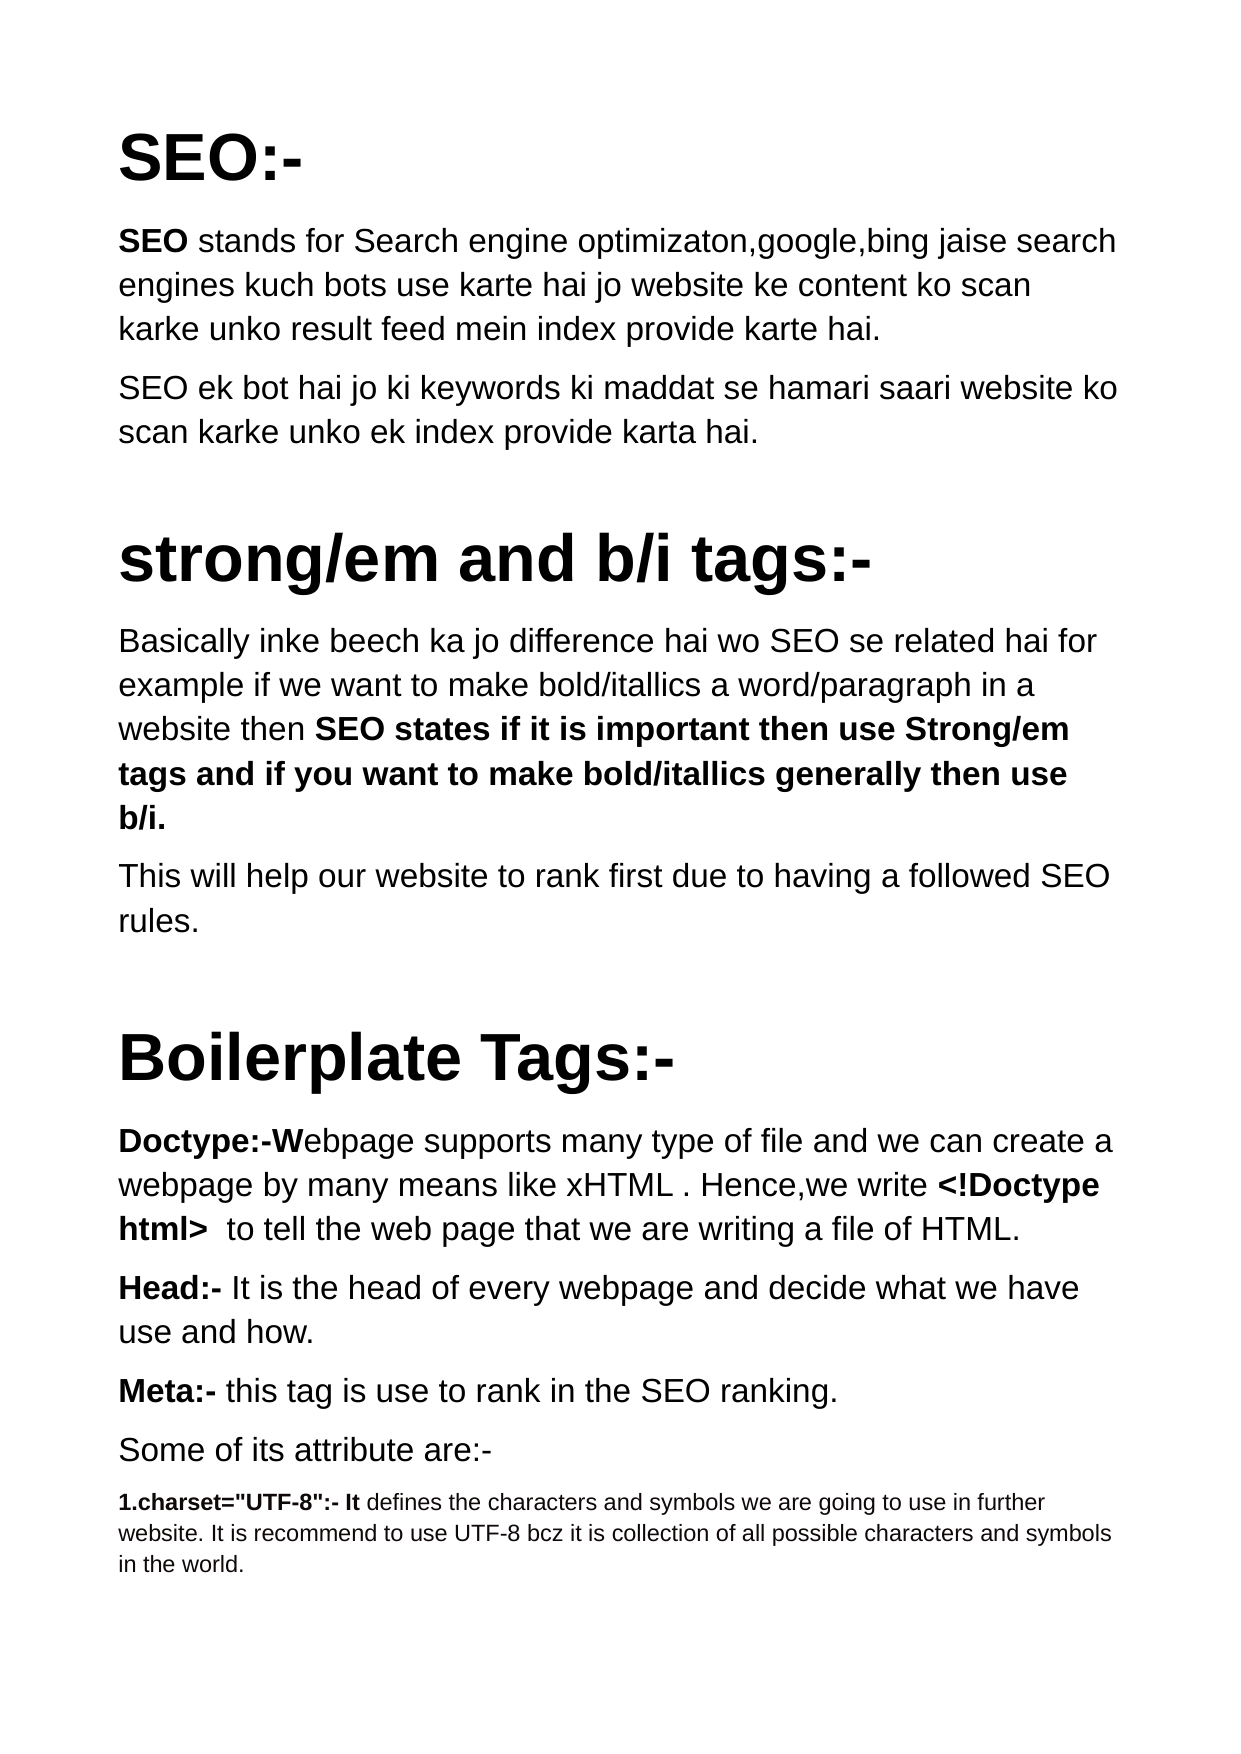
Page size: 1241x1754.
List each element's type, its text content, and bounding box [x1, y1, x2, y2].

text Basically inke beech ka jo difference hai wo SEO se related hai for example if we want to make bold/itallics a word/paragraph in a website then SEO states if it is important then use Strong/em tags and if you want to make bold/itallics generally then use b/i. [118, 621, 1122, 836]
text This will help our website to rank first due to having a followed SEO rules. [118, 857, 1122, 939]
text Doctype:-Webpage supports many type of file and we can create a webpage by many means like xHTML . Hence,we write <!Doctype html> to tell the web page that we are writing a file of HTML. [118, 1121, 1122, 1248]
text SEO ek bot hai jo ki keywords ki maddat se hamari saari website ko scan karke unko ek index provide karta hai. [118, 368, 1122, 451]
text SEO:- [118, 118, 1122, 195]
text Meta:- this tag is use to rank in the SEO ranking. [118, 1371, 1122, 1409]
text Some of its attribute are:- [118, 1430, 1122, 1468]
text SEO stands for Search engine optimizaton,google,bing jaise search engines kuch bots use karte hai jo website ke content ko scan karke unko result feed mein index provide karte hai. [118, 221, 1122, 348]
text strong/em and b/i tags:- [118, 518, 1122, 595]
text Boilerplate Tags:- [118, 1018, 1122, 1095]
text Head:- It is the head of every webpage and decide what we have use and how. [118, 1268, 1122, 1351]
text 1.charset="UTF-8":- It defines the characters and symbols we are going to use in further website. It is recommend to use UTF-8 bcz it is collection of all possible characters and symbols in the world. [118, 1488, 1122, 1577]
